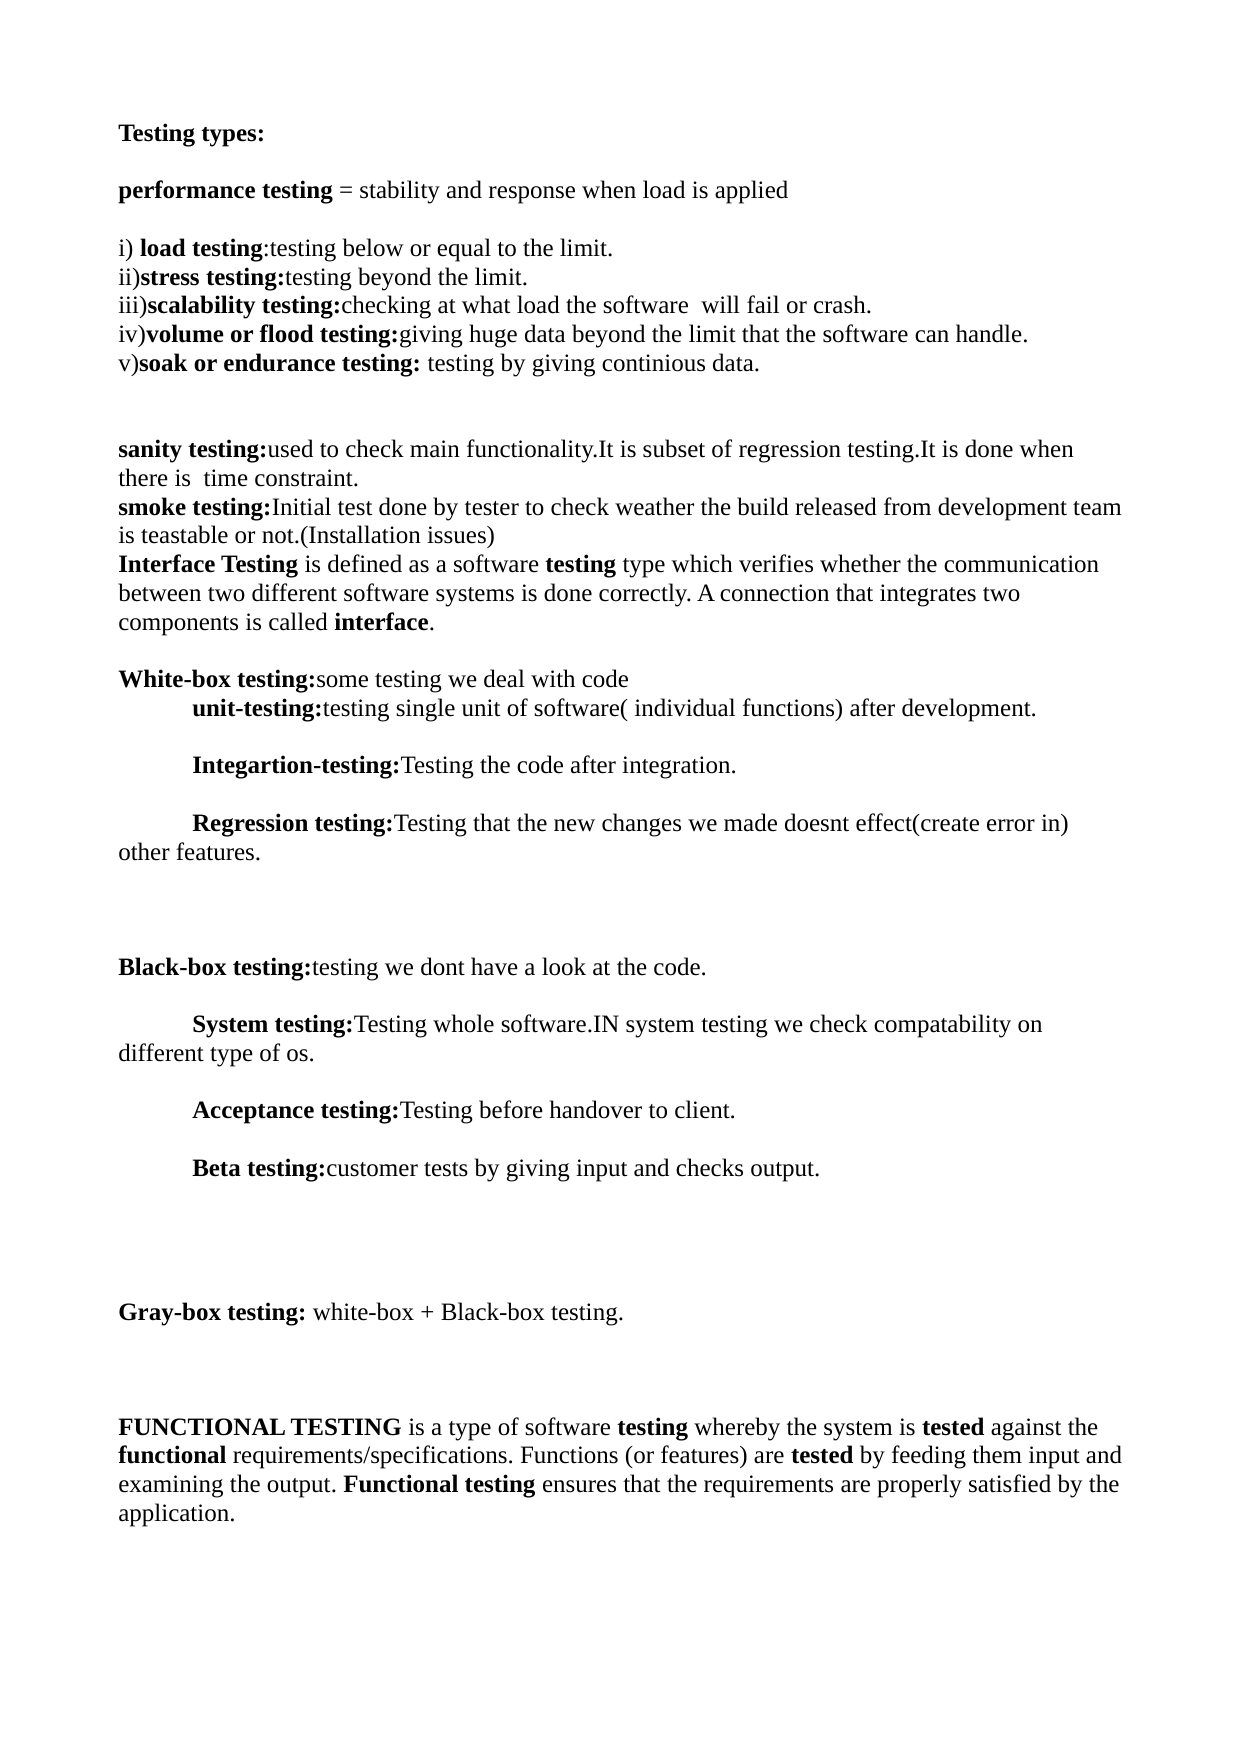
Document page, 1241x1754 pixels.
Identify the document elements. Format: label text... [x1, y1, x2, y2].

text iii)scalability testing:checking at what load the software will fail or crash. [118, 291, 1122, 319]
text Acceptance testing:Testing before handover to client. [118, 1096, 1122, 1124]
text sanity testing:used to check main functionality.It is subset of regression testing.It is done when there is time constraint. [118, 434, 1122, 492]
text White-box testing:some testing we deal with code [118, 664, 1122, 693]
text i) load testing:testing below or equal to the limit. [118, 233, 1122, 262]
text FUNCTIONAL TESTING is a type of software testing whereby the system is tested against the functional requirements/specifications. Functions (or features) are tested by feeding them input and examining the output. Functional testing ensures that the requirements are properly satisfied by the application. [118, 1412, 1122, 1527]
text Testing types: [118, 118, 1122, 147]
text performance testing = stability and response when load is applied [118, 176, 1122, 204]
text Beta testing:customer tests by giving input and checks output. [118, 1153, 1122, 1182]
text Black-box testing:testing we dont have a look at the code. [118, 952, 1122, 981]
text iv)volume or flood testing:giving huge data beyond the limit that the software can handle. [118, 319, 1122, 348]
text smoke testing:Initial test done by tester to check weather the build released from development team is teastable or not.(Installation issues) [118, 492, 1122, 549]
text v)soak or endurance testing: testing by giving continious data. [118, 348, 1122, 377]
text Gray-box testing: white-box + Black-box testing. [118, 1297, 1122, 1326]
text unit-testing:testing single unit of software( individual functions) after development. [118, 693, 1122, 722]
text ii)stress testing:testing beyond the limit. [118, 262, 1122, 291]
text Integartion-testing:Testing the code after integration. [118, 751, 1122, 779]
text System testing:Testing whole software.IN system testing we check compatability on different type of os. [118, 1009, 1122, 1067]
text Regression testing:Testing that the new changes we made doesnt effect(create error in) other features. [118, 808, 1122, 866]
text Interface Testing is defined as a software testing type which verifies whether the communication between two different software systems is done correctly. A connection that integrates two components is called interface. [118, 549, 1122, 636]
